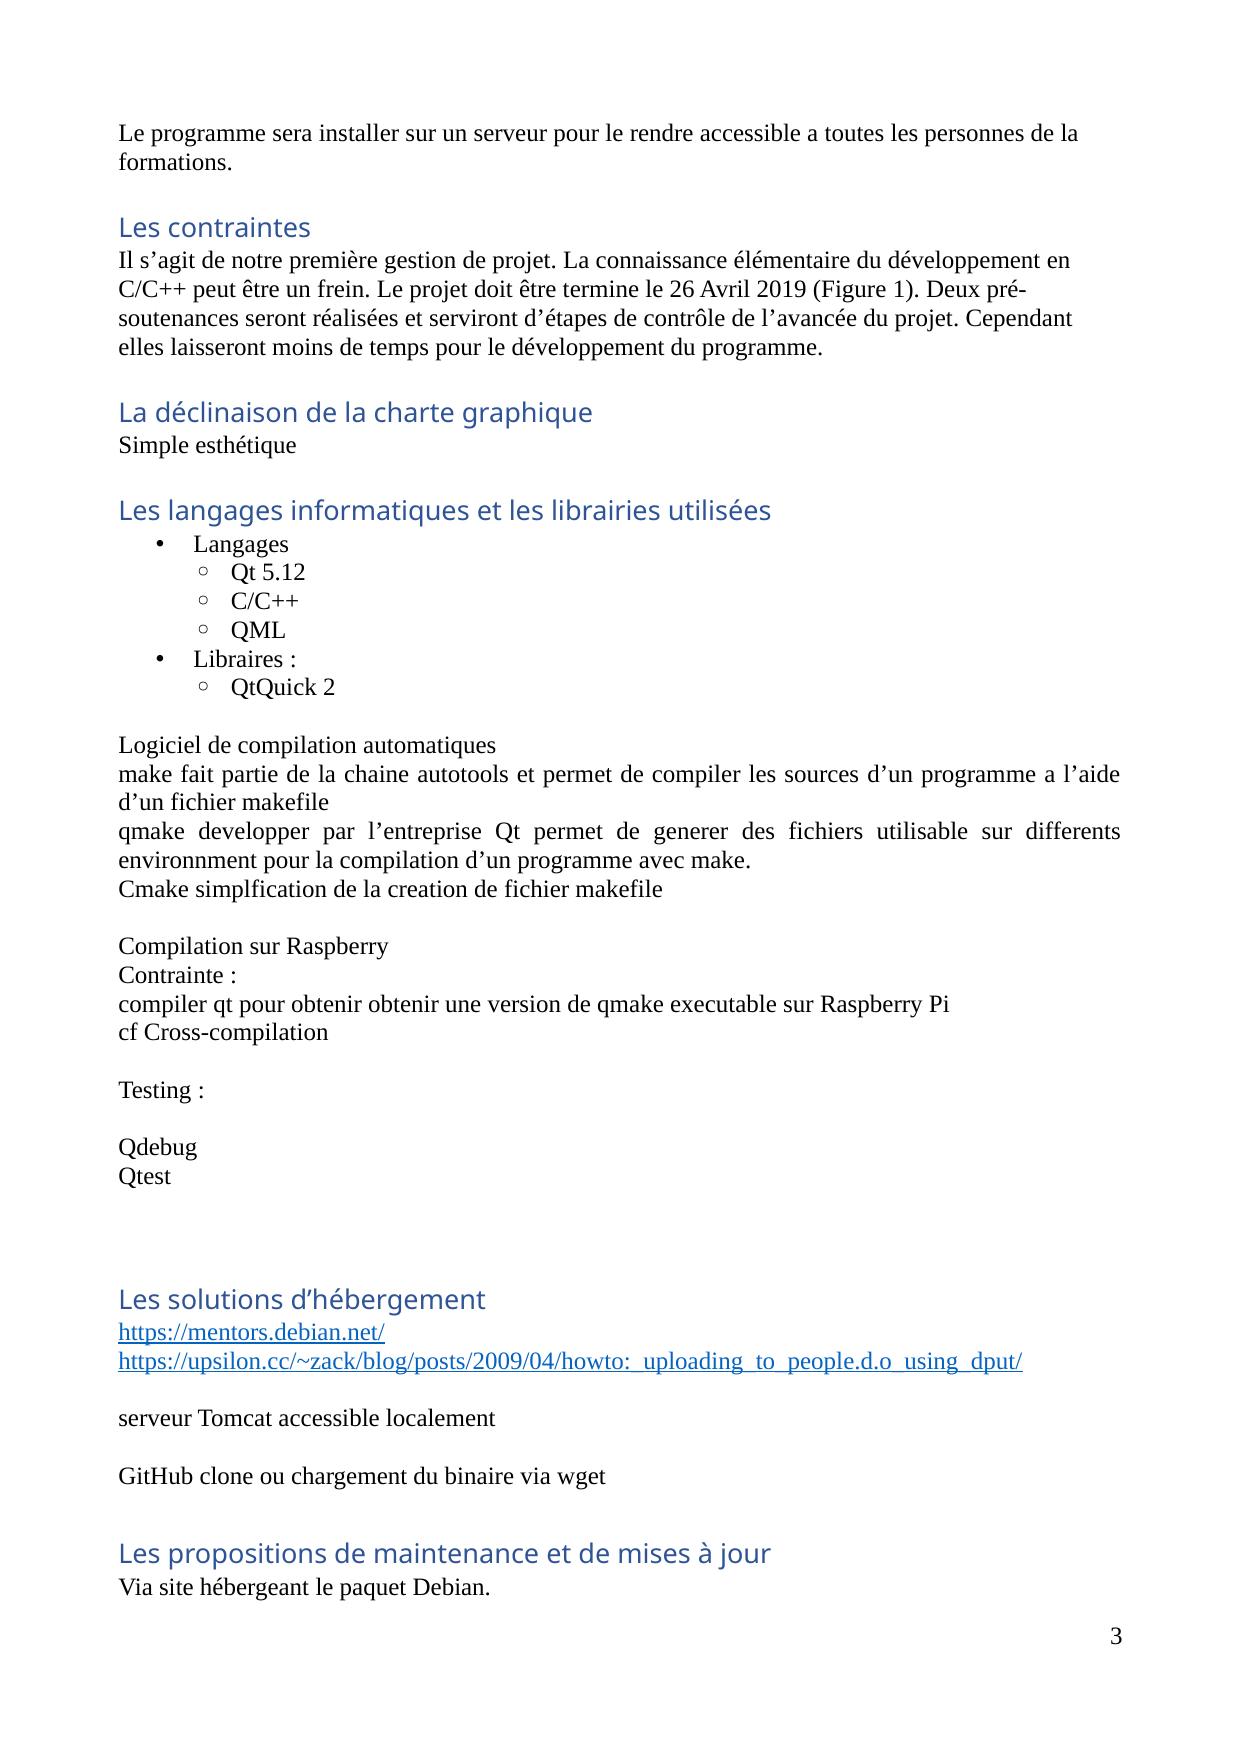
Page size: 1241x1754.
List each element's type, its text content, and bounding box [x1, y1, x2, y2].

list QML [193, 615, 1122, 644]
text compiler qt pour obtenir obtenir une version de qmake executable sur Raspberry Pi [118, 989, 1122, 1017]
text Via site hébergeant le paquet Debian. [118, 1572, 1122, 1601]
text Contrainte : [118, 960, 1122, 989]
list Libraires : [156, 644, 1122, 672]
text make fait partie de la chaine autotools et permet de compiler les sources d’un programme a l’aide d’un fichier makefile [118, 759, 1122, 816]
text Qtest [118, 1161, 1122, 1190]
list C/C++ [193, 586, 1122, 615]
subtitle La déclinaison de la charte graphique [118, 393, 1122, 430]
text Il s’agit de notre première gestion de projet. La connaissance élémentaire du développement en C/C++ peut être un frein. Le projet doit être termine le 26 Avril 2019 (Figure 1). Deux pré-soutenances seront réalisées et serviront d’étapes de contrôle de l’avancée du projet. Cependant elles laisseront moins de temps pour le développement du programme. [118, 245, 1122, 360]
subtitle Les propositions de maintenance et de mises à jour [118, 1535, 1122, 1572]
subtitle Les solutions d’hébergement [118, 1280, 1122, 1317]
text serveur Tomcat accessible localement [118, 1403, 1122, 1432]
list QtQuick 2 [193, 672, 1122, 701]
text GitHub clone ou chargement du binaire via wget [118, 1461, 1122, 1490]
text Compilation sur Raspberry [118, 931, 1122, 960]
text https://mentors.debian.net/ [118, 1317, 1122, 1346]
text Qdebug [118, 1132, 1122, 1161]
text Le programme sera installer sur un serveur pour le rendre accessible a toutes les personnes de la formations. [118, 118, 1122, 176]
text cf Cross-compilation [118, 1017, 1122, 1046]
subtitle Les langages informatiques et les librairies utilisées [118, 492, 1122, 529]
subtitle Les contraintes [118, 208, 1122, 245]
text qmake developper par l’entreprise Qt permet de generer des fichiers utilisable sur differents environnment pour la compilation d’un programme avec make. [118, 816, 1122, 874]
text Simple esthétique [118, 430, 1122, 459]
text https://upsilon.cc/~zack/blog/posts/2009/04/howto:_uploading_to_people.d.o_using_dput/ [118, 1346, 1122, 1375]
list Qt 5.12 [193, 557, 1122, 586]
text Logiciel de compilation automatiques [118, 730, 1122, 759]
text Testing : [118, 1075, 1122, 1104]
text Cmake simplfication de la creation de fichier makefile [118, 874, 1122, 902]
list Langages [156, 529, 1122, 557]
